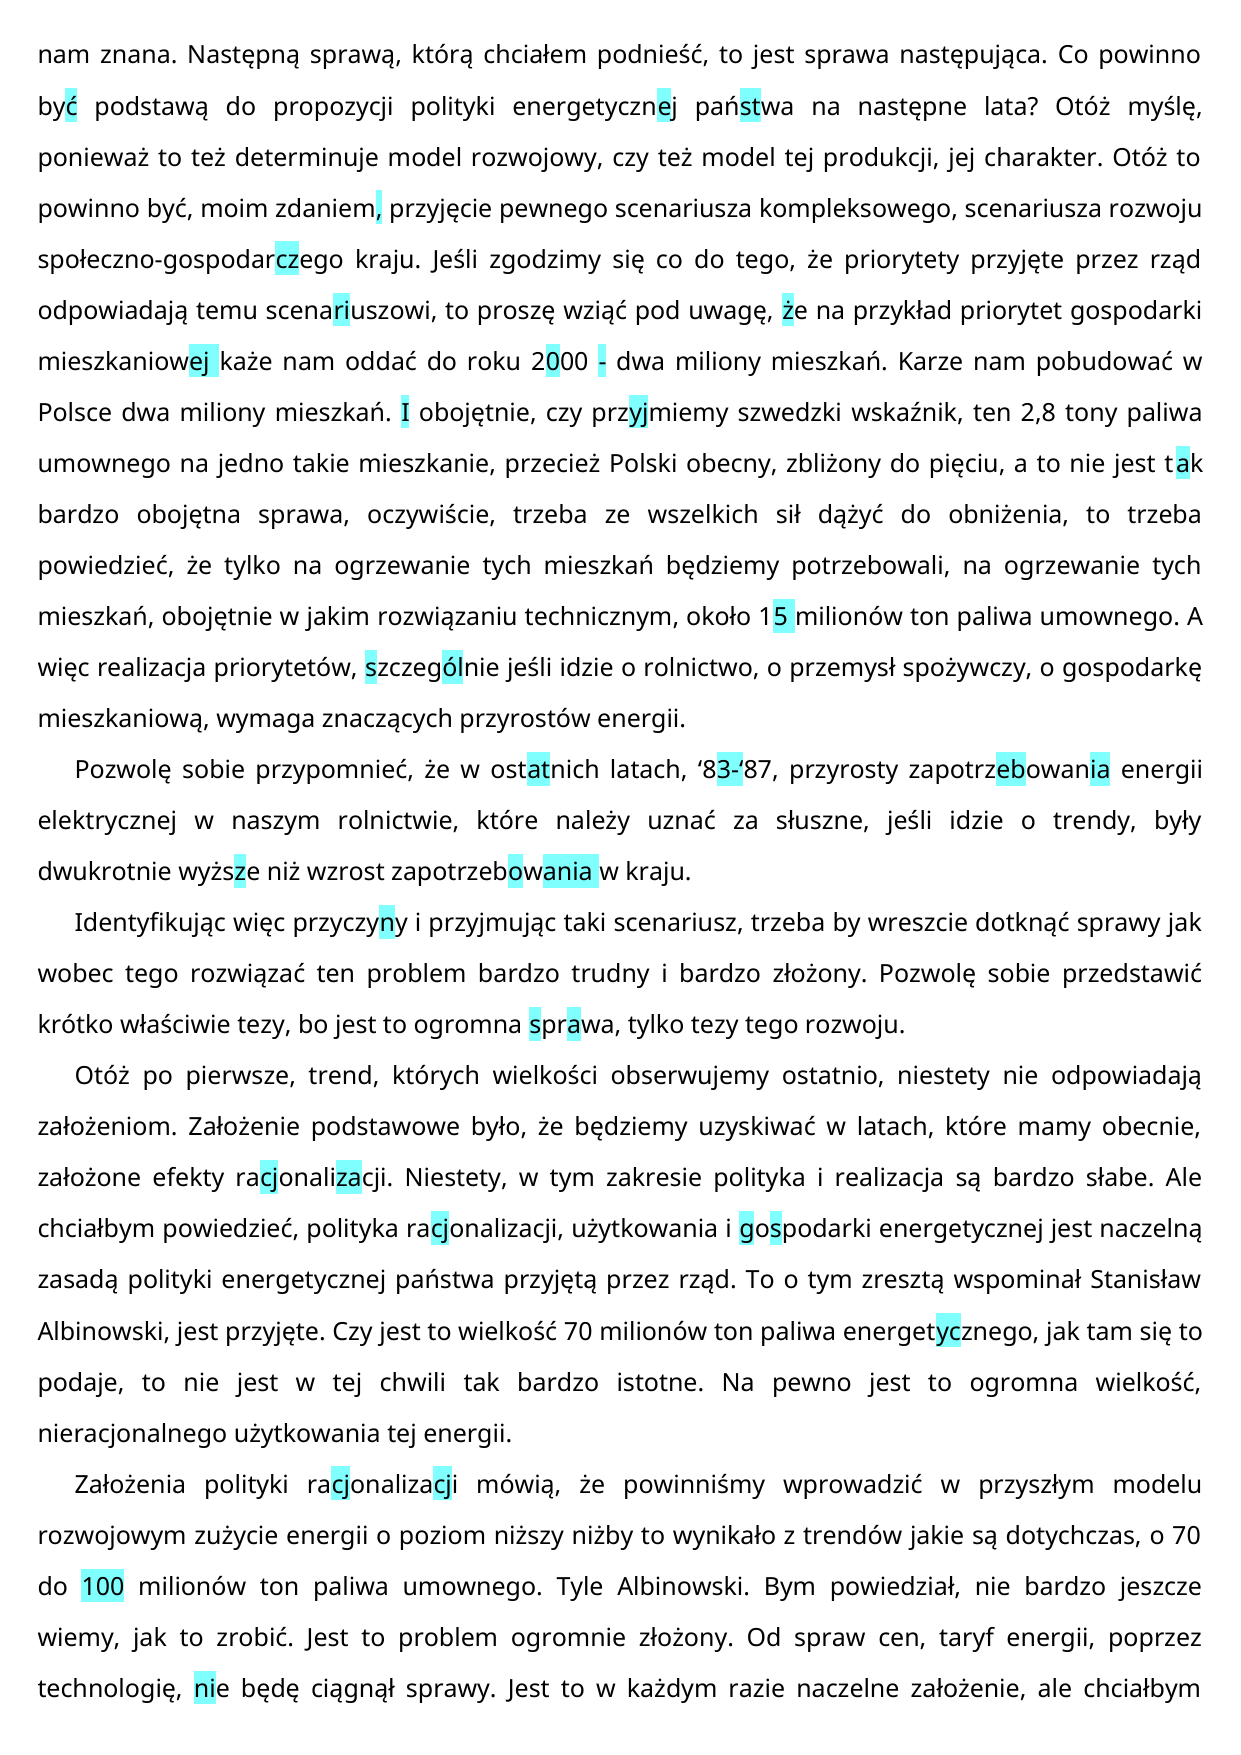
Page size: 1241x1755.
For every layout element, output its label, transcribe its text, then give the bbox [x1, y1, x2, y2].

text Założenia polityki racjonalizacji mówią, że powinniśmy wprowadzić w przyszłym modelu rozwojowym zużycie energii o poziom niższy niżby to wynikało z trendów jakie są dotychczas, o 70 do 100 milionów ton paliwa umownego. Tyle Albinowski. Bym powiedział, nie bardzo jeszcze wiemy, jak to zrobić. Jest to problem ogromnie złożony. Od spraw cen, taryf energii, poprzez technologię, nie będę ciągnął sprawy. Jest to w każdym razie naczelne założenie, ale chciałbym [37, 1466, 1203, 1704]
text Otóż po pierwsze, trend, których wielkości obserwujemy ostatnio, niestety nie odpowiadają założeniom. Założenie podstawowe było, że będziemy uzyskiwać w latach, które mamy obecnie, założone efekty racjonalizacji. Niestety, w tym zakresie polityka i realizacja są bardzo słabe. Ale chciałbym powiedzieć, polityka racjonalizacji, użytkowania i gospodarki energetycznej jest naczelną zasadą polityki energetycznej państwa przyjętą przez rząd. To o tym zresztą wspominał Stanisław Albinowski, jest przyjęte. Czy jest to wielkość 70 milionów ton paliwa energetycznego, jak tam się to podaje, to nie jest w tej chwili tak bardzo istotne. Na pewno jest to ogromna wielkość, nieracjonalnego użytkowania tej energii. [37, 1058, 1203, 1449]
text nam znana. Następną sprawą, którą chciałem podnieść, to jest sprawa następująca. Co powinno być podstawą do propozycji polityki energetycznej państwa na następne lata? Otóż myślę, ponieważ to też determinuje model rozwojowy, czy też model tej produkcji, jej charakter. Otóż to powinno być, moim zdaniem, przyjęcie pewnego scenariusza kompleksowego, scenariusza rozwoju społeczno-gospodarczego kraju. Jeśli zgodzimy się co do tego, że priorytety przyjęte przez rząd odpowiadają temu scenariuszowi, to proszę wziąć pod uwagę, że na przykład priorytet gospodarki mieszkaniowej każe nam oddać do roku 2000 - dwa miliony mieszkań. Karze nam pobudować w Polsce dwa miliony mieszkań. I obojętnie, czy przyjmiemy szwedzki wskaźnik, ten 2,8 tony paliwa umownego na jedno takie mieszkanie, przecież Polski obecny, zbliżony do pięciu, a to nie jest tak bardzo obojętna sprawa, oczywiście, trzeba ze wszelkich sił dążyć do obniżenia, to trzeba powiedzieć, że tylko na ogrzewanie tych mieszkań będziemy potrzebowali, na ogrzewanie tych mieszkań, obojętnie w jakim rozwiązaniu technicznym, około 15 milionów ton paliwa umownego. A więc realizacja priorytetów, szczególnie jeśli idzie o rolnictwo, o przemysł spożywczy, o gospodarkę mieszkaniową, wymaga znaczących przyrostów energii. [37, 37, 1203, 735]
text Pozwolę sobie przypomnieć, że w ostatnich latach, ‘83-‘87, przyrosty zapotrzebowania energii elektrycznej w naszym rolnictwie, które należy uznać za słuszne, jeśli idzie o trendy, były dwukrotnie wyższe niż wzrost zapotrzebowania w kraju. [37, 752, 1203, 888]
text Identyfikując więc przyczyny i przyjmując taki scenariusz, trzeba by wreszcie dotknąć sprawy jak wobec tego rozwiązać ten problem bardzo trudny i bardzo złożony. Pozwolę sobie przedstawić krótko właściwie tezy, bo jest to ogromna sprawa, tylko tezy tego rozwoju. [37, 905, 1203, 1041]
